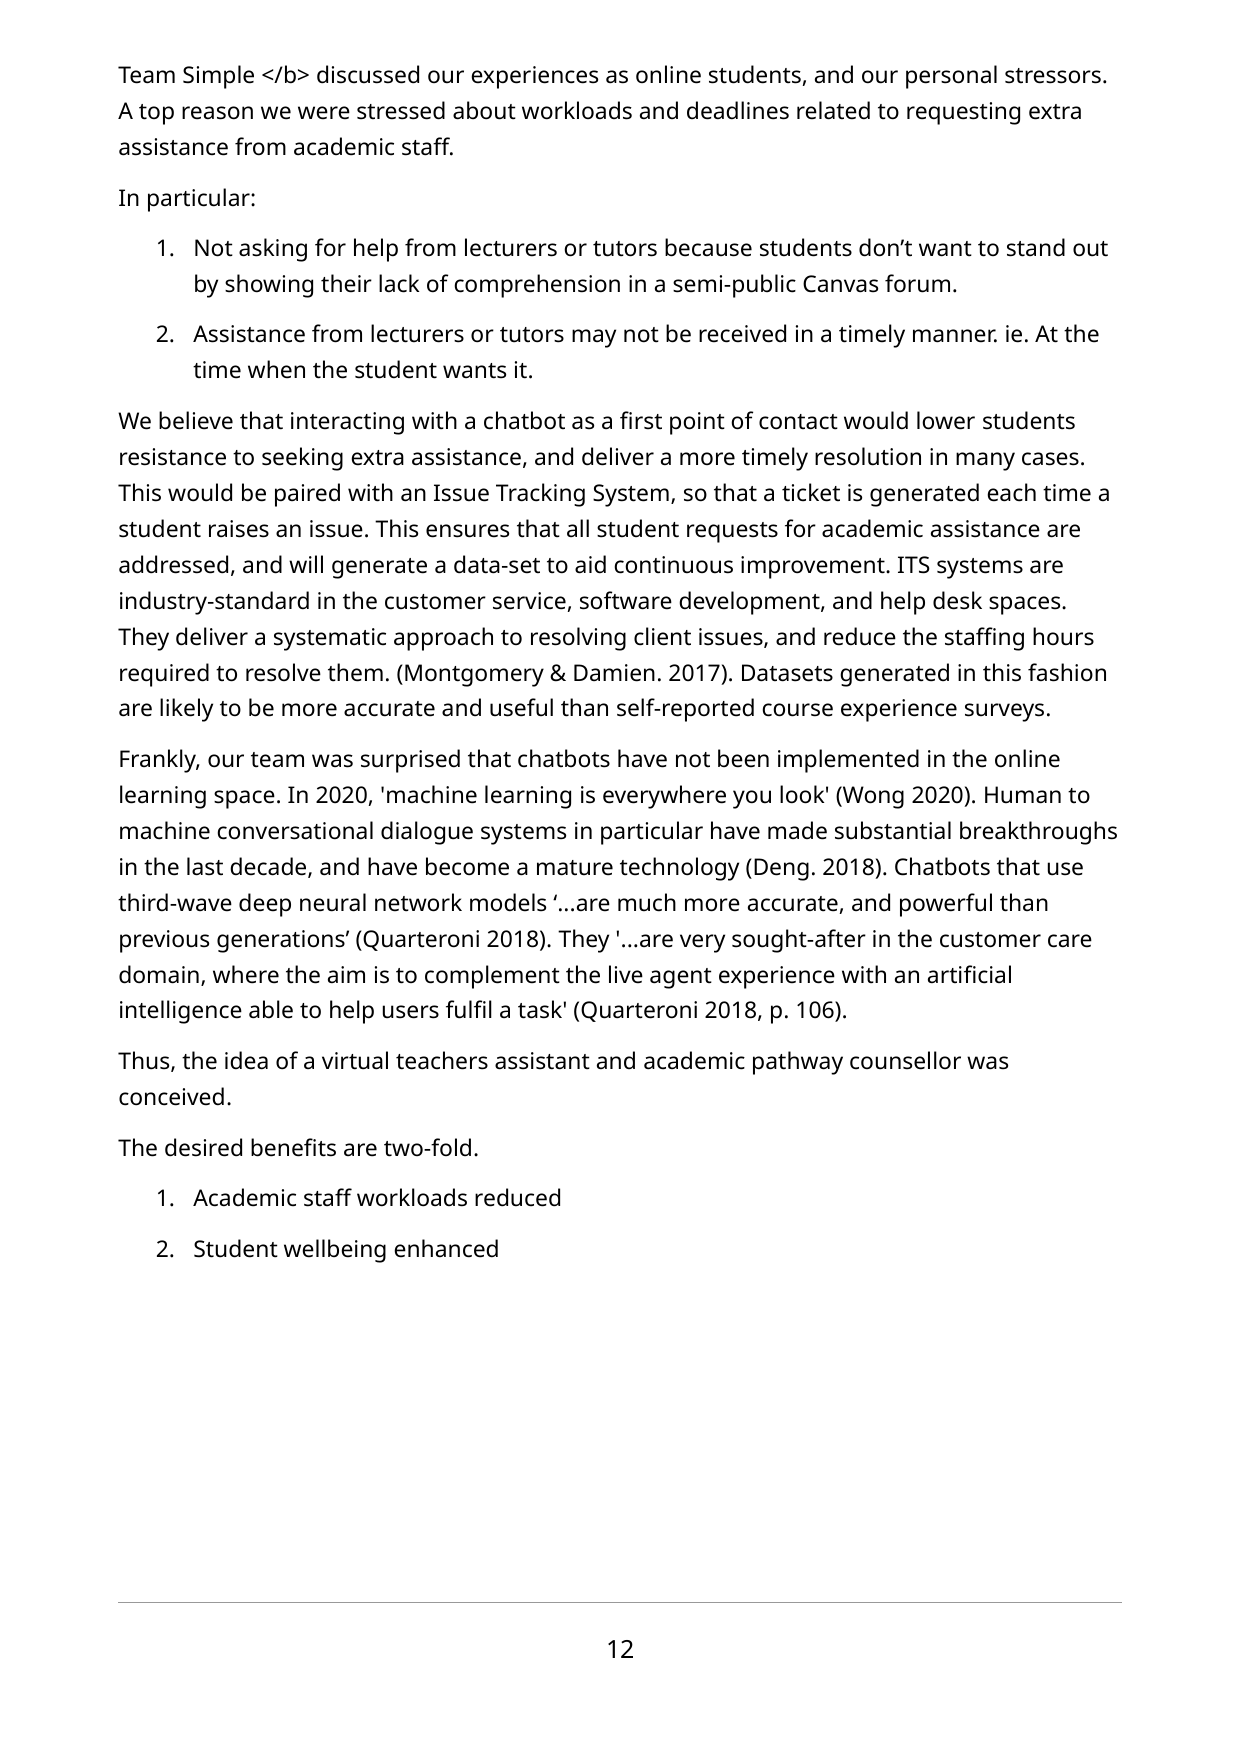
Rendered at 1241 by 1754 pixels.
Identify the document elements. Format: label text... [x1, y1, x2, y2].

list Assistance from lecturers or tutors may not be received in a timely manner. ie. At the time when the student wants it. [156, 318, 1122, 386]
text The desired benefits are two-fold. [118, 1131, 1122, 1163]
list Academic staff workloads reduced [156, 1182, 1122, 1213]
text We believe that interacting with a chatbot as a first point of contact would lower students resistance to seeking extra assistance, and deliver a more timely resolution in many cases. This would be paired with an Issue Tracking System, so that a ticket is generated each time a student raises an issue. This ensures that all student requests for academic assistance are addressed, and will generate a data-set to aid continuous improvement. ITS systems are industry-standard in the customer service, software development, and help desk spaces. They deliver a systematic approach to resolving client issues, and reduce the staffing hours required to resolve them. (Montgomery & Damien. 2017). Datasets generated in this fashion are likely to be more accurate and useful than self-reported course experience surveys. [118, 405, 1122, 724]
list Not asking for help from lecturers or tutors because students don’t want to stand out by showing their lack of comprehension in a semi-public Canvas forum. [156, 232, 1122, 299]
text Thus, the idea of a virtual teachers assistant and academic pathway counsellor was conceived. [118, 1045, 1122, 1112]
list Student wellbeing enhanced [156, 1232, 1122, 1264]
text Team Simple </b> discussed our experiences as online students, and our personal stressors. A top reason we were stressed about workloads and deadlines related to requesting extra assistance from academic staff. [118, 59, 1122, 162]
text In particular: [118, 181, 1122, 213]
text Frankly, our team was surprised that chatbots have not been implemented in the online learning space. In 2020, 'machine learning is everywhere you look' (Wong 2020). Human to machine conversational dialogue systems in particular have made substantial breakthroughs in the last decade, and have become a mature technology (Deng. 2018). Chatbots that use third-wave deep neural network models ‘...are much more accurate, and powerful than previous generations’ (Quarteroni 2018). They '...are very sought-after in the customer care domain, where the aim is to complement the live agent experience with an artificial intelligence able to help users fulfil a task' (Quarteroni 2018, p. 106). [118, 743, 1122, 1026]
